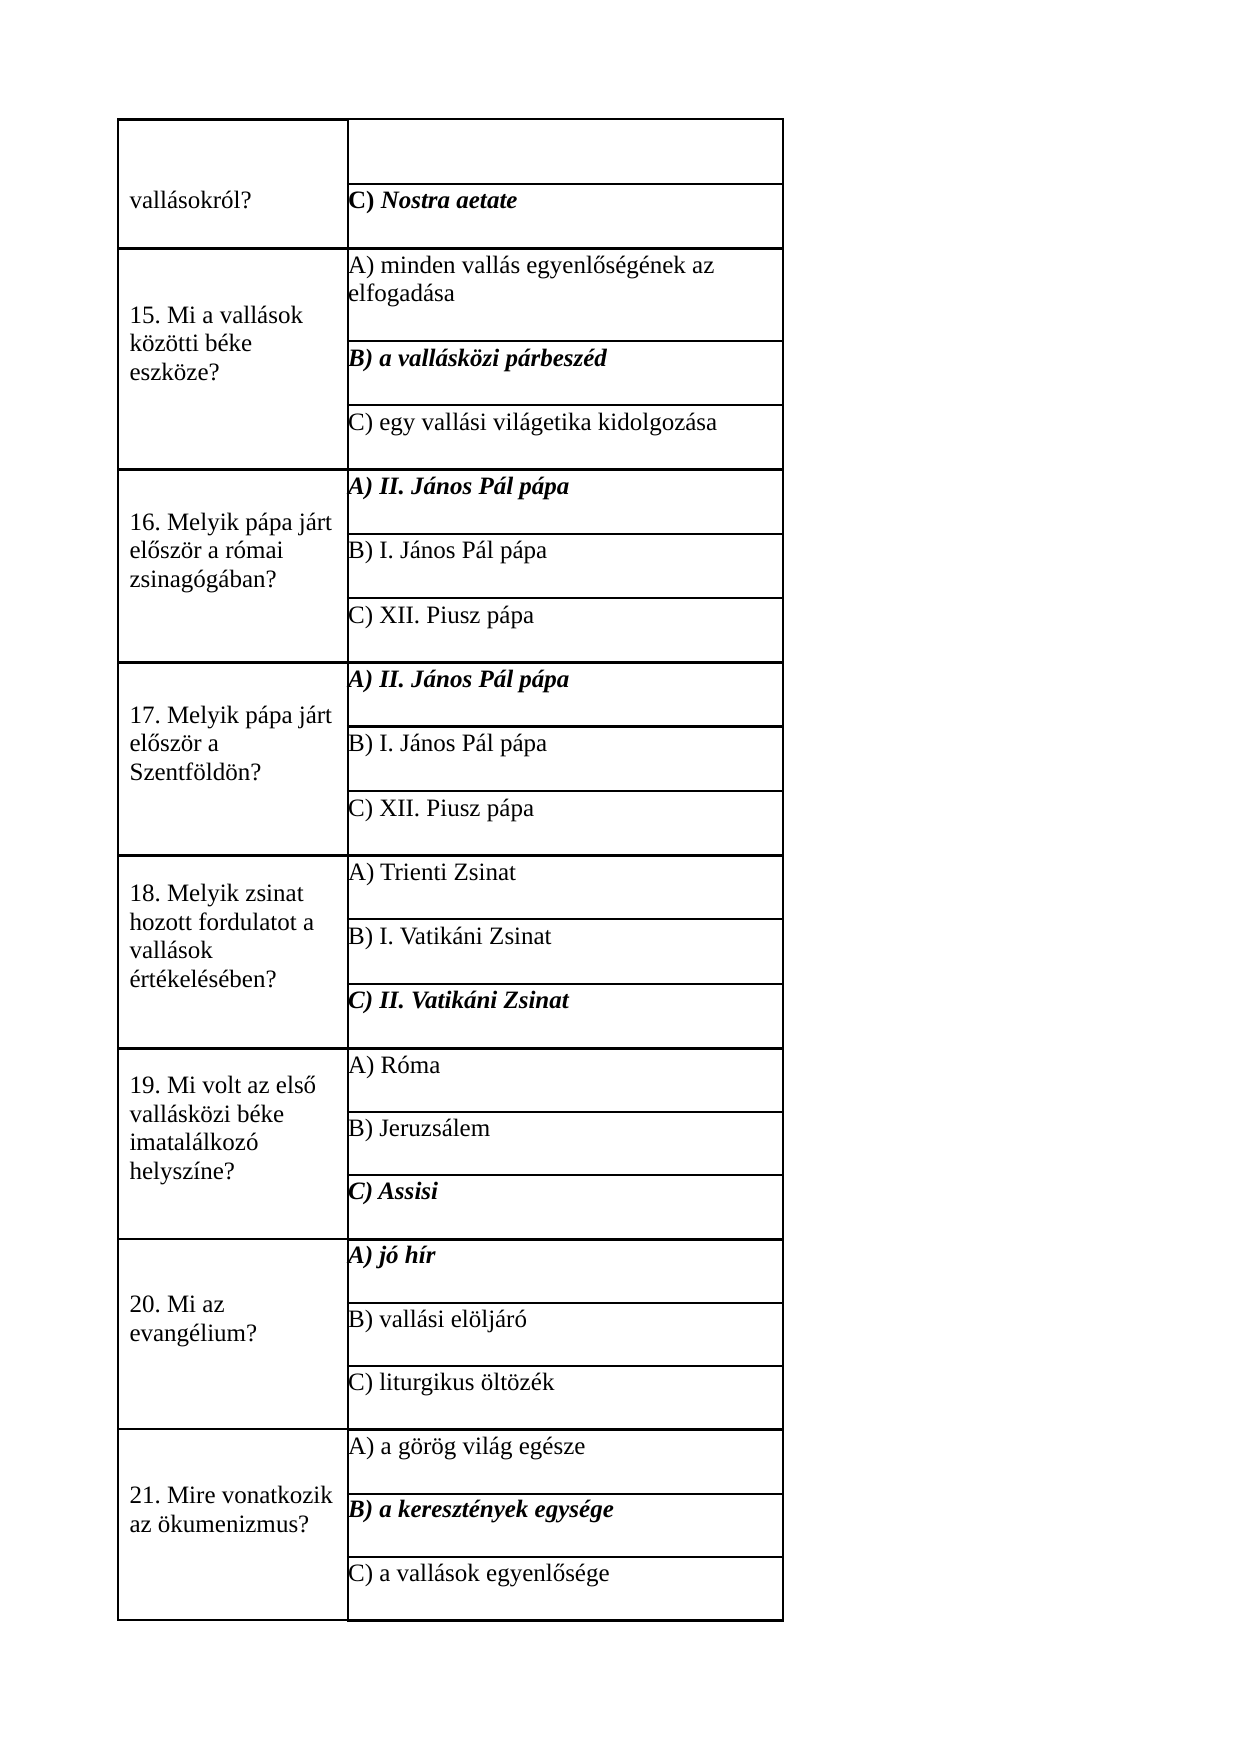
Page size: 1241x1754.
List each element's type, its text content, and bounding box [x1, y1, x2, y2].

table_cell C) XII. Piusz pápa [349, 599, 782, 661]
table_cell 17. Melyik pápa járt először a Szentföldön? [119, 664, 347, 854]
table_cell C) XII. Piusz pápa [349, 792, 782, 854]
table_cell A) II. János Pál pápa [349, 471, 782, 532]
table_cell A) minden vallás egyenlőségének az elfogadása [349, 250, 782, 340]
table_cell C) egy vallási világetika kidolgozása [349, 406, 782, 468]
table_cell 19. Mi volt az első vallásközi béke imatalálkozó helyszíne? [119, 1050, 347, 1237]
table_cell B) I. Vatikáni Zsinat [349, 920, 782, 982]
table_cell B) Jeruzsálem [349, 1113, 782, 1174]
table_cell A) II. János Pál pápa [349, 664, 782, 725]
table_cell C) a vallások egyenlősége [349, 1558, 782, 1619]
table_cell A) Trienti Zsinat [349, 857, 782, 918]
table_cell vallásokról? [119, 121, 347, 247]
table_cell 21. Mire vonatkozik az ökumenizmus? [119, 1430, 347, 1619]
table_cell C) II. Vatikáni Zsinat [349, 985, 782, 1047]
table_cell B) I. János Pál pápa [349, 535, 782, 597]
table_cell B) vallási elöljáró [349, 1304, 782, 1365]
table_cell C) liturgikus öltözék [349, 1367, 782, 1428]
table_cell A) Róma [349, 1050, 782, 1111]
table_cell 16. Melyik pápa járt először a római zsinagógában? [119, 471, 347, 661]
table_cell 15. Mi a vallások közötti béke eszköze? [119, 250, 347, 468]
table_cell B) a keresztények egysége [349, 1495, 782, 1556]
table_cell C) Assisi [349, 1176, 782, 1237]
table_cell [349, 120, 782, 182]
table_cell C) Nostra aetate [349, 185, 782, 247]
table_cell A) jó hír [349, 1241, 782, 1302]
table_cell 18. Melyik zsinat hozott fordulatot a vallások értékelésében? [119, 857, 347, 1047]
table_cell B) a vallásközi párbeszéd [349, 342, 782, 404]
table_cell A) a görög világ egésze [349, 1431, 782, 1492]
table_cell B) I. János Pál pápa [349, 728, 782, 789]
table_cell 20. Mi az evangélium? [119, 1240, 347, 1428]
